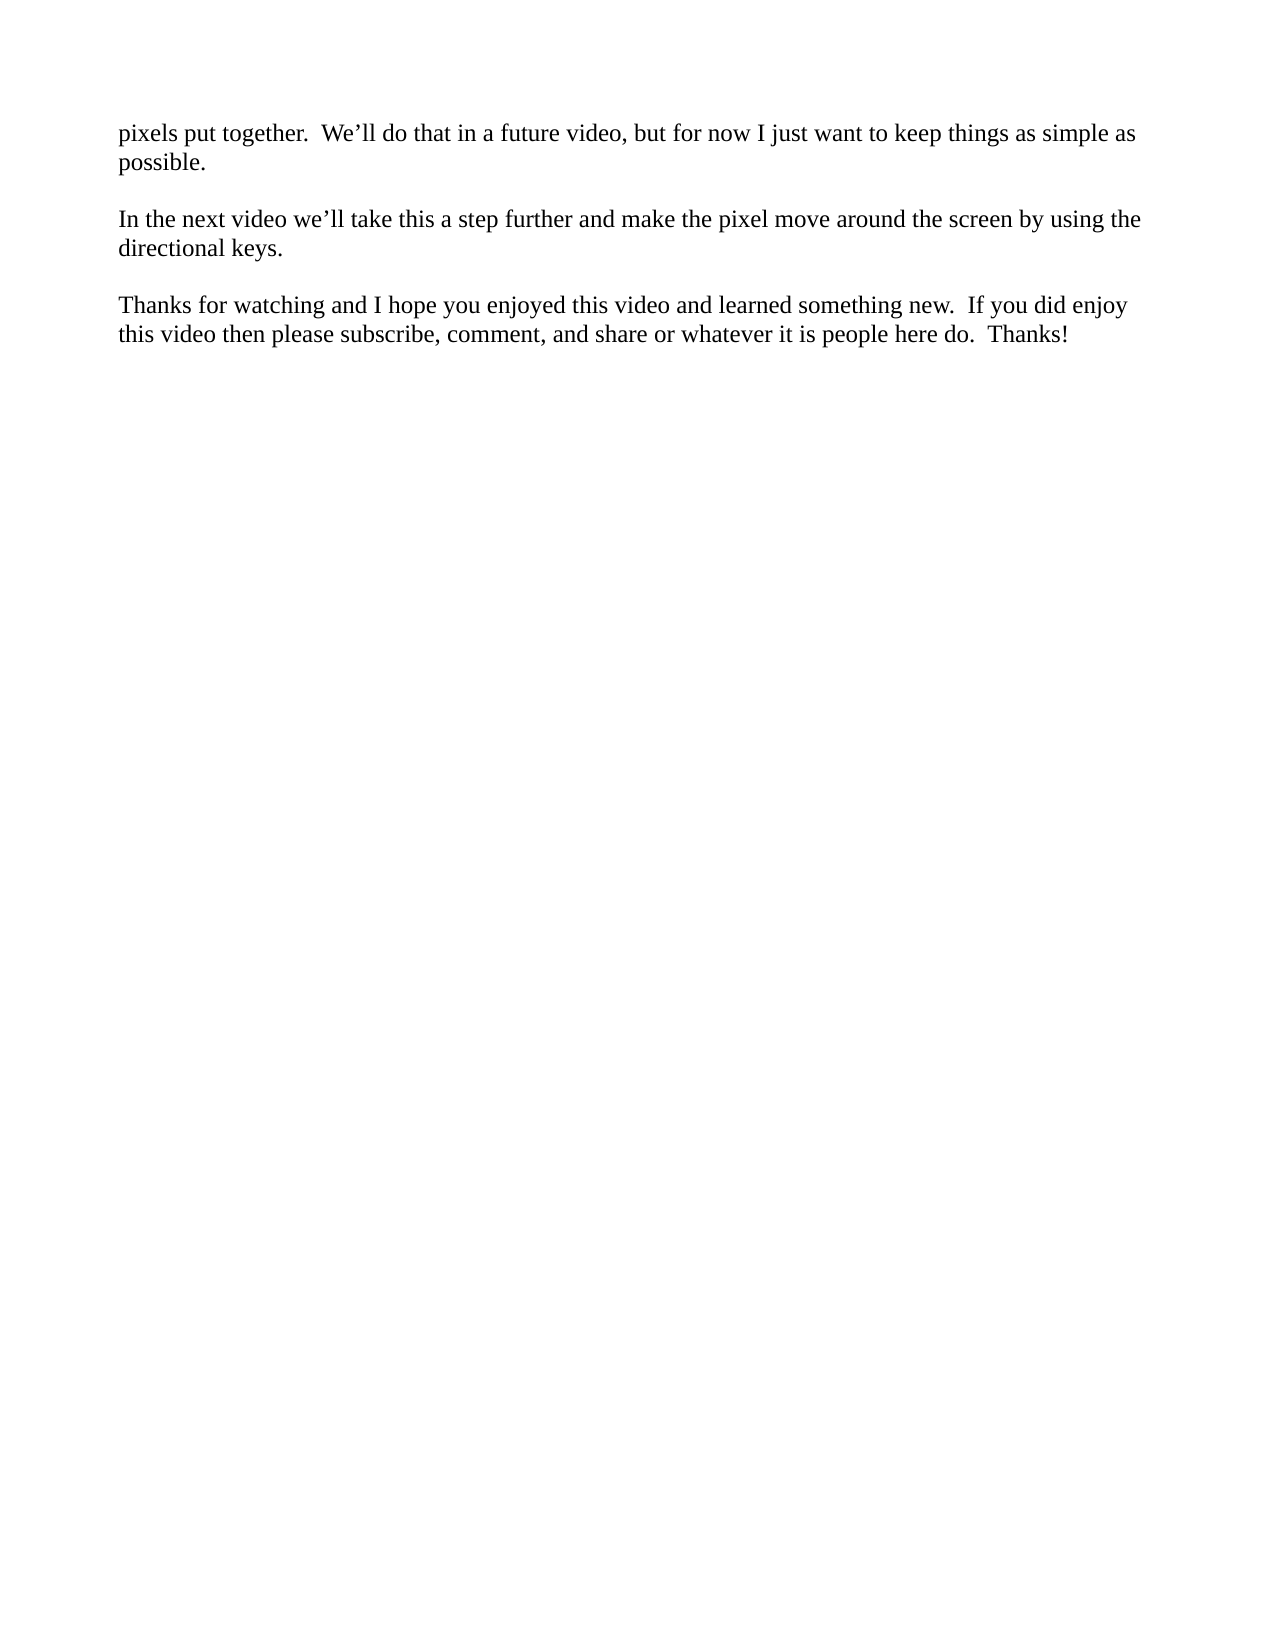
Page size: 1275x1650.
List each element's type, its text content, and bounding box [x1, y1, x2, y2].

text pixels put together. We’ll do that in a future video, but for now I just want to keep things as simple as possible. [118, 118, 1157, 176]
text Thanks for watching and I hope you enjoyed this video and learned something new. If you did enjoy this video then please subscribe, comment, and share or whatever it is people here do. Thanks! [118, 291, 1157, 348]
text In the next video we’ll take this a step further and make the pixel move around the screen by using the directional keys. [118, 204, 1157, 262]
